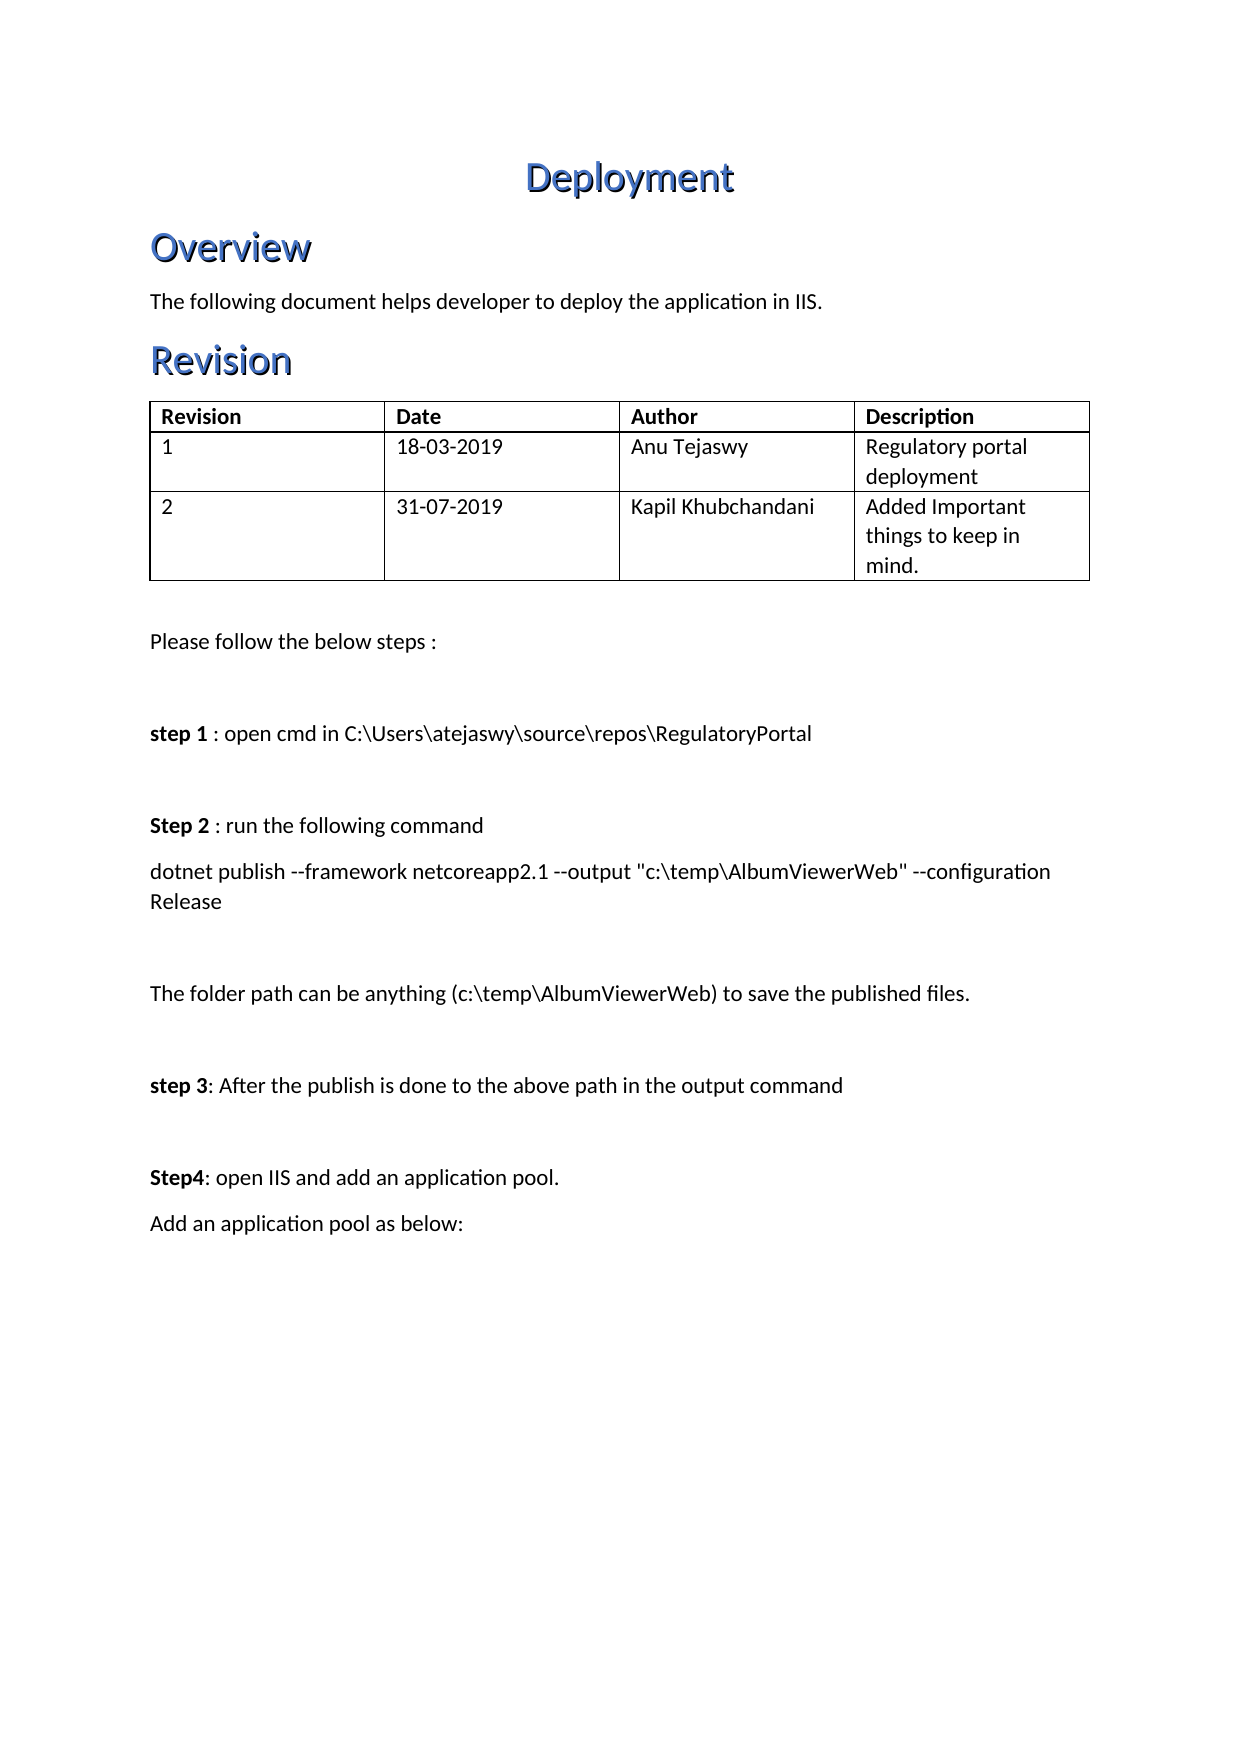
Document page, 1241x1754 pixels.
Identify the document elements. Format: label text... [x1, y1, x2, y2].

table_cell Added Important things to keep in mind. [855, 492, 1089, 580]
text Deployment [450, 150, 1090, 201]
table_cell Regulatory portal deployment [855, 433, 1089, 491]
text The folder path can be anything (c:\temp\AlbumViewerWeb) to save the published files. [150, 979, 1090, 1007]
table_cell 18-03-2019 [385, 433, 619, 491]
table_cell 2 [151, 492, 384, 580]
subtitle Revision [150, 333, 1090, 384]
table_header Date [385, 402, 619, 431]
text Step4: open IIS and add an application pool. [150, 1163, 1090, 1191]
text Please follow the below steps : [150, 627, 1090, 655]
table_cell 1 [151, 433, 384, 491]
text Step 2 : run the following command [150, 811, 1090, 839]
table_header Revision [151, 402, 384, 431]
table_header Description [855, 402, 1089, 431]
text step 3: After the publish is done to the above path in the output command [150, 1071, 1090, 1099]
text step 1 : open cmd in C:\Users\atejaswy\source\repos\RegulatoryPortal [150, 719, 1090, 747]
table_header Author [620, 402, 854, 431]
table_cell 31-07-2019 [385, 492, 619, 580]
text The following document helps developer to deploy the application in IIS. [150, 287, 1090, 316]
text Add an application pool as below: [150, 1209, 1090, 1237]
table_cell Anu Tejaswy [620, 433, 854, 491]
text dotnet publish --framework netcoreapp2.1 --output "c:\temp\AlbumViewerWeb" --configuration Release [150, 857, 1090, 915]
subtitle Overview [150, 220, 1090, 271]
table_cell Kapil Khubchandani [620, 492, 854, 580]
